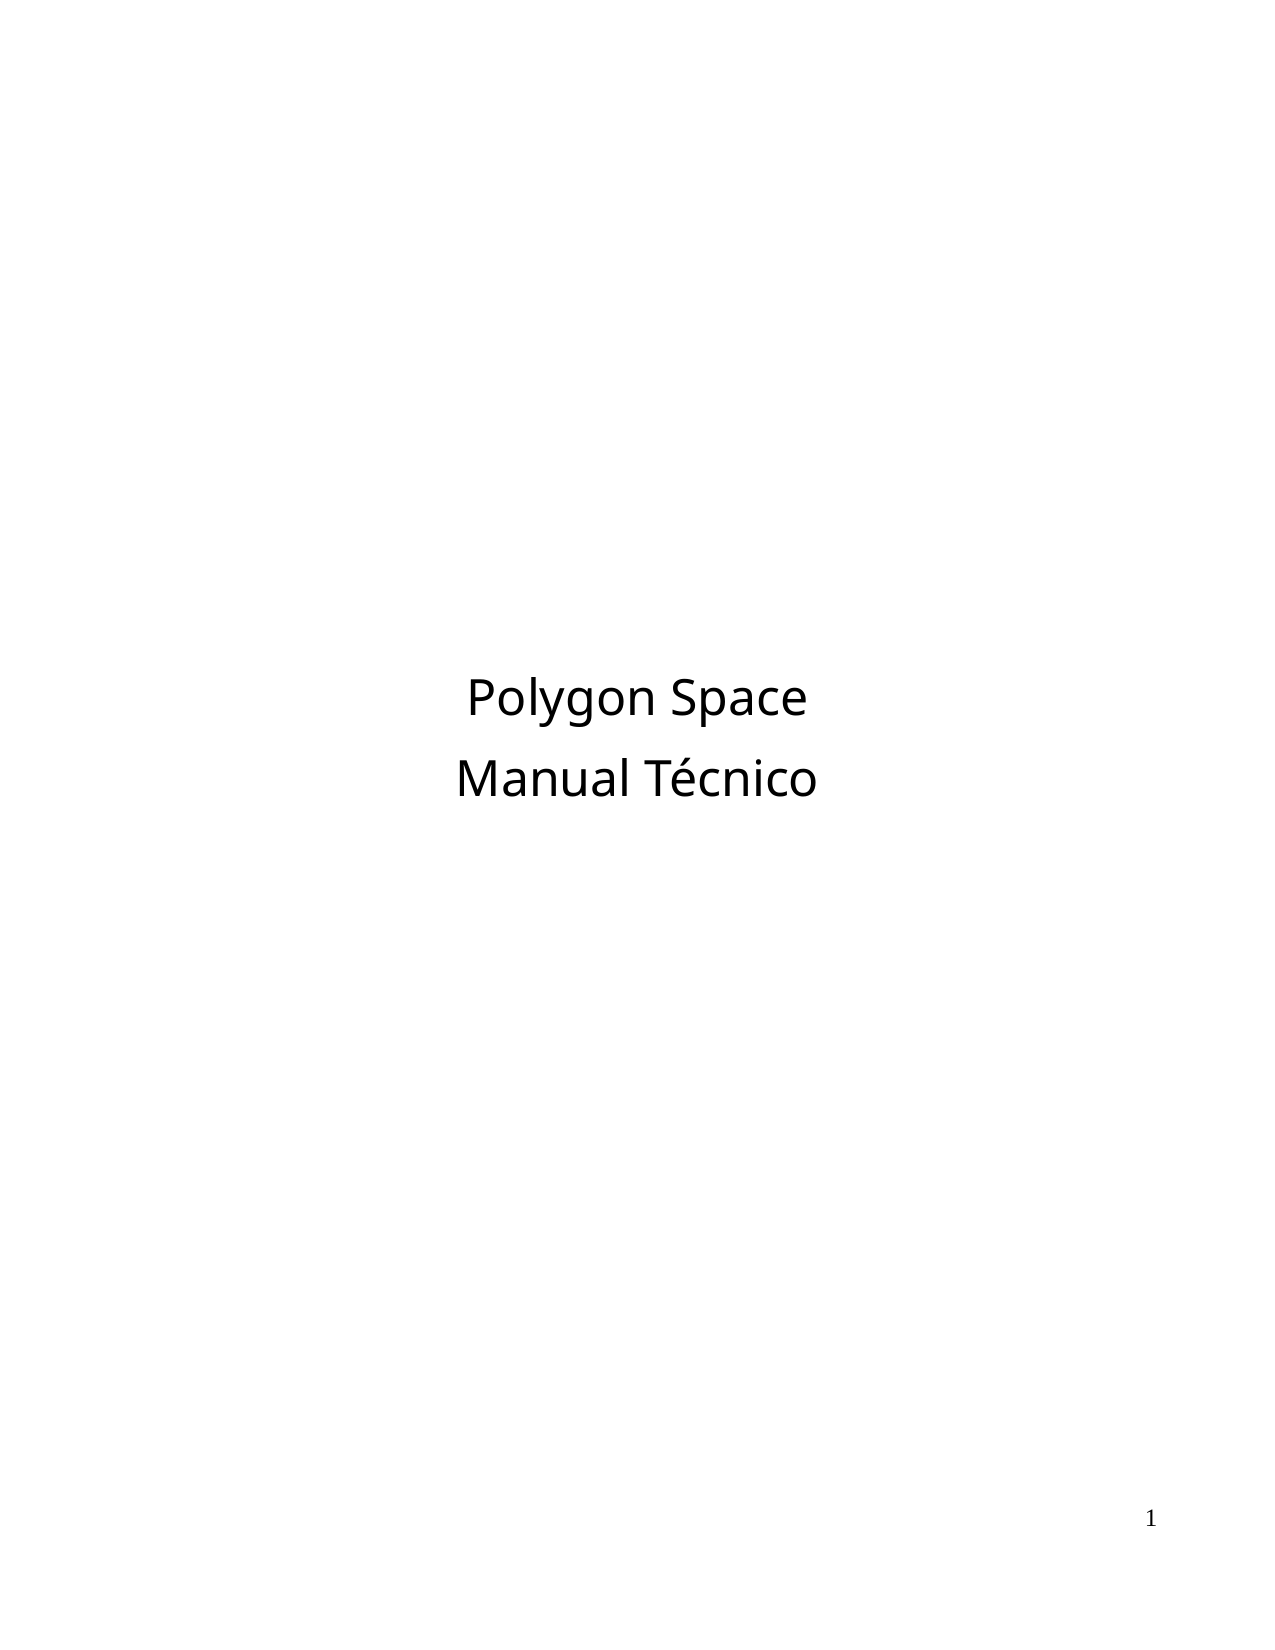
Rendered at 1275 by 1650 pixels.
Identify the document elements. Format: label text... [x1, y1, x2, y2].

subtitle Polygon Space [118, 662, 1157, 730]
subtitle Manual Técnico [118, 742, 1157, 811]
